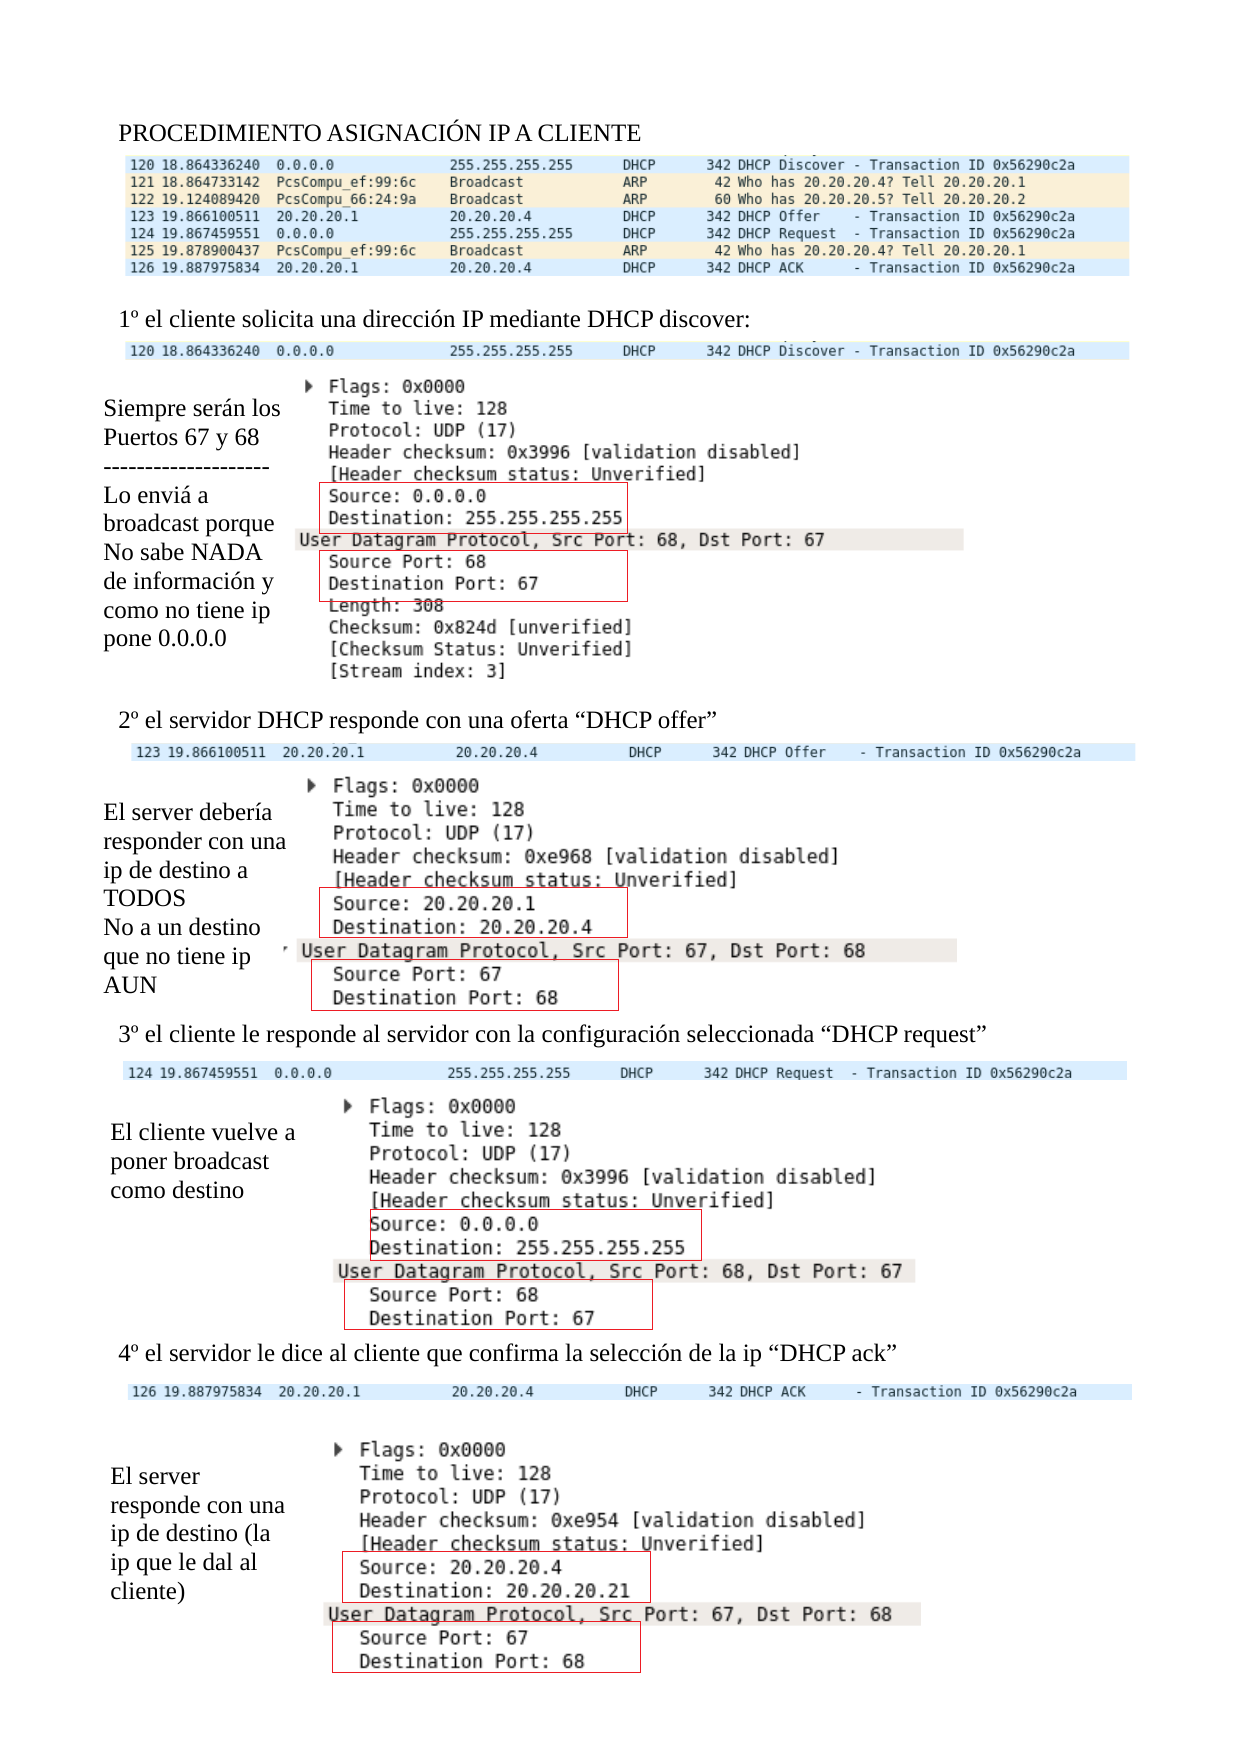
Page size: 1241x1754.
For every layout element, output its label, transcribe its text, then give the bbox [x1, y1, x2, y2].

picture [125, 155, 1130, 276]
text PROCEDIMIENTO ASIGNACIÓN IP A CLIENTE [118, 118, 1122, 147]
text 1º el cliente solicita una dirección IP mediante DHCP discover: [118, 304, 1122, 333]
picture [125, 341, 1130, 360]
picture [333, 1622, 640, 1672]
picture [288, 377, 964, 679]
text 2º el servidor DHCP responde con una oferta “DHCP offer” [118, 705, 1122, 734]
picture [123, 1061, 1127, 1080]
picture [283, 774, 957, 1011]
picture [345, 1280, 652, 1329]
text 4º el servidor le dice al cliente que confirma la selección de la ip “DHCP ack” [118, 1338, 1122, 1367]
picture [324, 1093, 916, 1330]
text 3º el cliente le responde al servidor con la configuración seleccionada “DHCP request” [118, 1019, 1122, 1048]
picture [312, 960, 618, 1010]
picture [127, 1384, 1132, 1400]
picture [131, 743, 1136, 761]
picture [319, 1438, 921, 1673]
